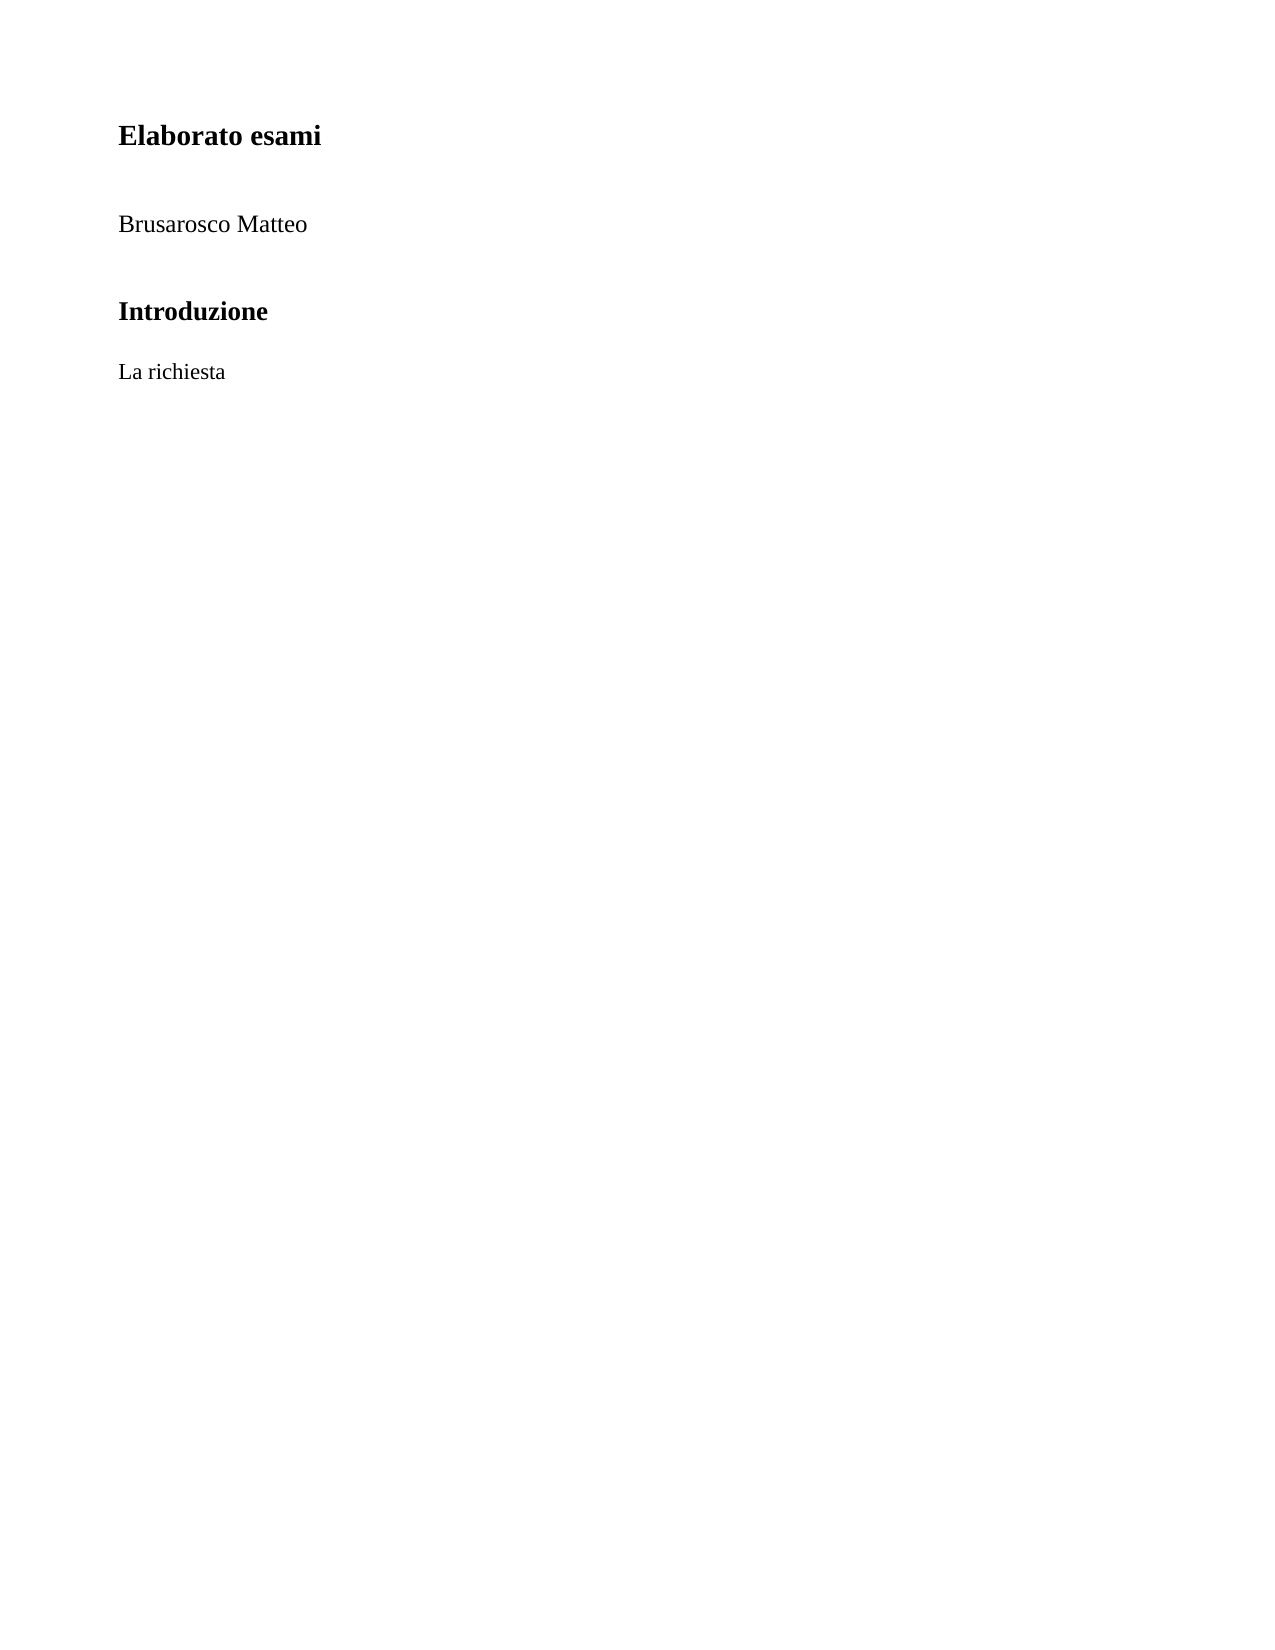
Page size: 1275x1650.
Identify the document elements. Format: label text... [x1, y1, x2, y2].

text La richiesta [118, 358, 1157, 384]
text Elaborato esami [118, 118, 1157, 152]
text Introduzione [118, 295, 1157, 327]
text Brusarosco Matteo [118, 209, 1157, 238]
